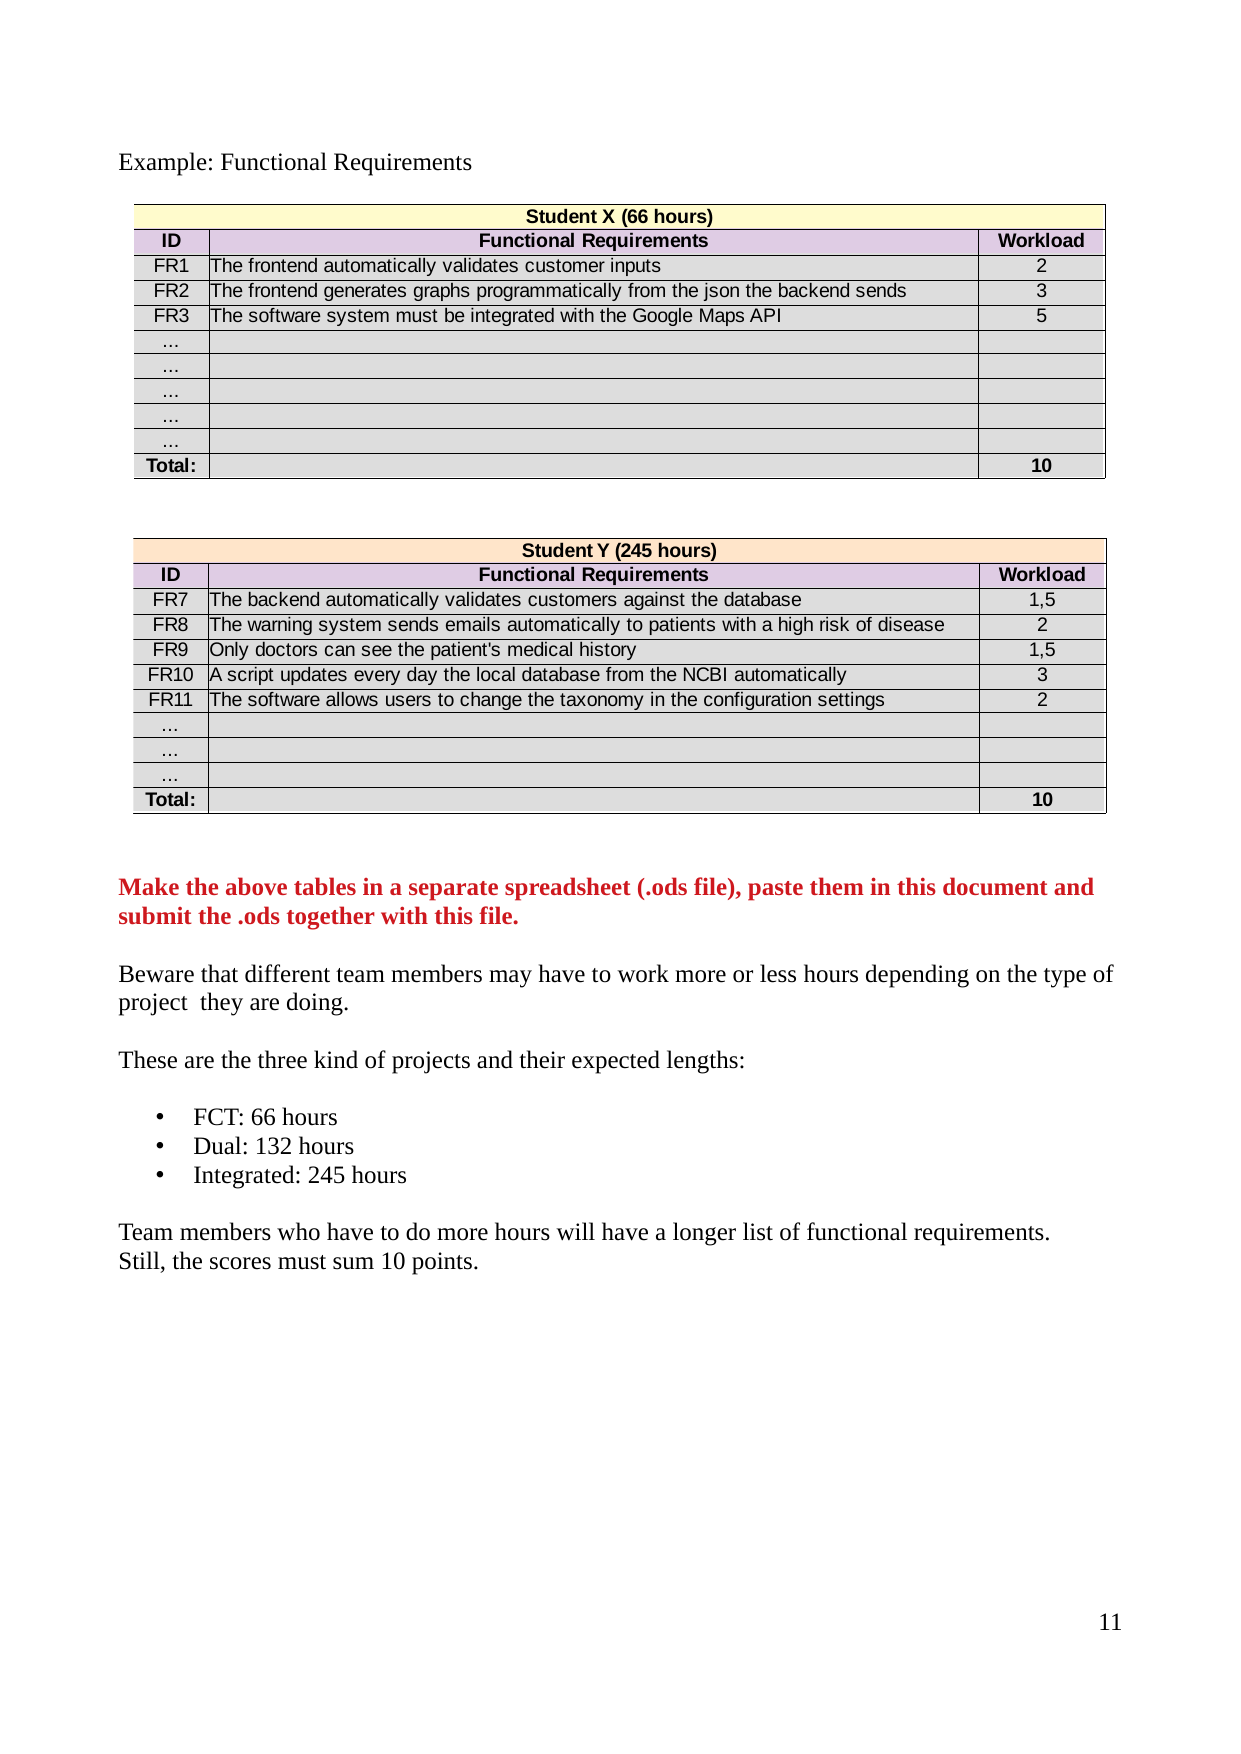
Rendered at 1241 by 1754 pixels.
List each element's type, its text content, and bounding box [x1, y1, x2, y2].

text Example: Functional Requirements [118, 147, 1122, 176]
text Beware that different team members may have to work more or less hours depending on the type of project they are doing. [118, 959, 1122, 1016]
text Still, the scores must sum 10 points. [118, 1246, 1122, 1275]
text Make the above tables in a separate spreadsheet (.ods file), paste them in this document and submit the .ods together with this file. [118, 872, 1122, 930]
list Integrated: 245 hours [156, 1160, 1122, 1189]
text Team members who have to do more hours will have a longer list of functional requirements. [118, 1217, 1122, 1246]
list FCT: 66 hours [156, 1102, 1122, 1131]
text These are the three kind of projects and their expected lengths: [118, 1045, 1122, 1074]
list Dual: 132 hours [156, 1131, 1122, 1160]
